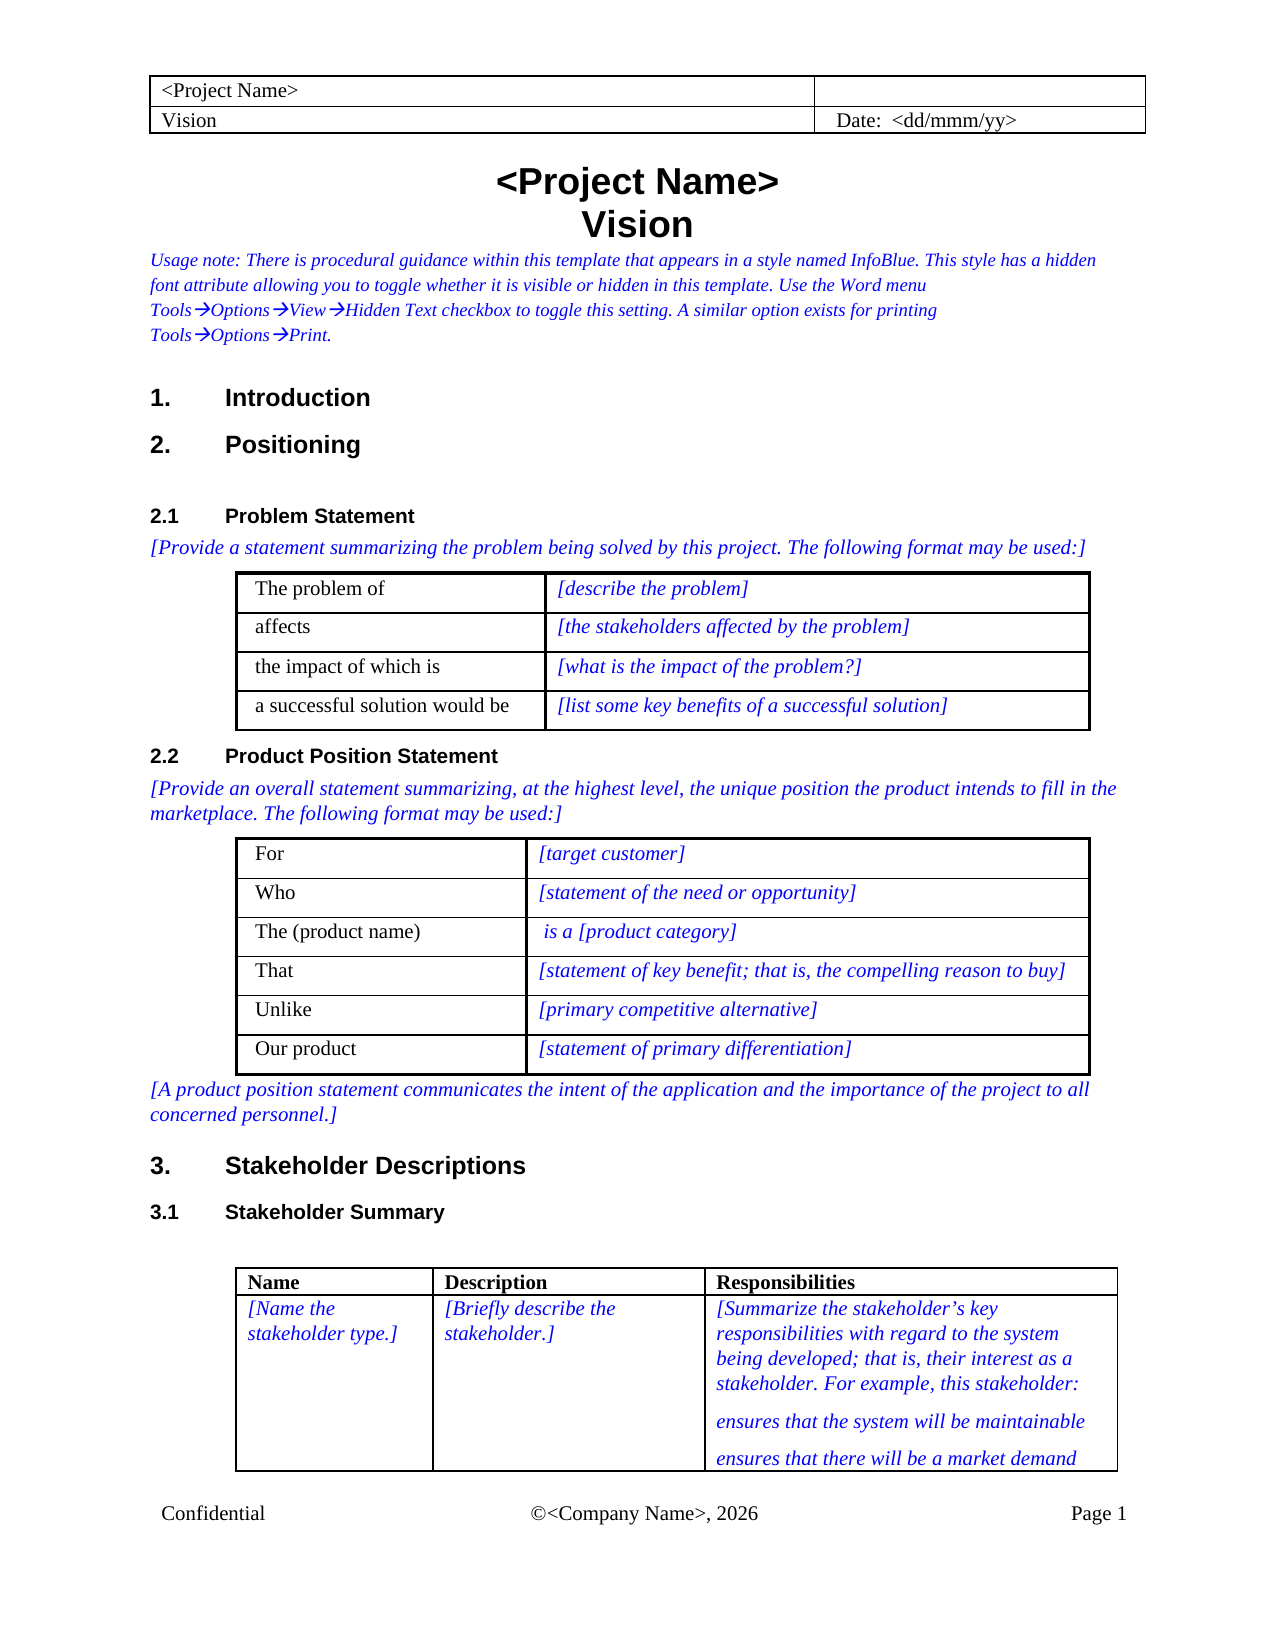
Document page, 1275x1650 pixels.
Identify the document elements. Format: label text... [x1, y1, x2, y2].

subtitle Stakeholder Summary [150, 1198, 1125, 1223]
table_cell [statement of key benefit; that is, the compelling reason to buy] [528, 957, 1088, 995]
text [A product position statement communicates the intent of the application and the importance of the project to all concerned personnel.] [150, 1076, 1125, 1126]
text Vision [150, 202, 1125, 245]
subtitle Problem Statement [150, 503, 1125, 528]
subtitle Introduction [150, 383, 1125, 411]
table_cell [statement of primary differentiation] [528, 1036, 1088, 1073]
text [Provide a statement summarizing the problem being solved by this project. The following format may be used:] [150, 534, 1125, 559]
table_header [target customer] [528, 840, 1088, 878]
table_cell [statement of the need or opportunity] [528, 879, 1088, 917]
text Usage note: There is procedural guidance within this template that appears in a style named InfoBlue. This style has a hidden font attribute allowing you to toggle whether it is visible or hidden in this template. Use the Word menu ToolsOptionsViewHidden Text checkbox to toggle this setting. A similar option exists for printing ToolsOptionsPrint. [150, 245, 1125, 345]
table_cell the impact of which is [238, 653, 544, 690]
table_header [describe the problem] [547, 575, 1088, 612]
table_header For [238, 840, 525, 878]
table_cell [list some key benefits of a successful solution] [547, 692, 1088, 729]
subtitle Positioning [150, 430, 1125, 459]
subtitle Stakeholder Descriptions [150, 1151, 1125, 1180]
table_cell [the stakeholders affected by the problem] [547, 614, 1088, 651]
table_cell is a [product category] [528, 918, 1088, 956]
table_header Name [237, 1269, 432, 1294]
table_cell a successful solution would be [238, 692, 544, 729]
table_header The problem of [238, 575, 544, 612]
table_cell [Briefly describe the stakeholder.] [434, 1296, 704, 1470]
table_cell Who [238, 879, 525, 917]
table_cell The (product name) [238, 918, 525, 956]
table_header Description [434, 1269, 704, 1294]
text [Provide an overall statement summarizing, at the highest level, the unique position the product intends to fill in the marketplace. The following format may be used:] [150, 774, 1125, 824]
table_cell [what is the impact of the problem?] [547, 653, 1088, 690]
text <Project Name> [150, 159, 1125, 202]
subtitle Product Position Statement [150, 743, 1125, 768]
table_cell That [238, 957, 525, 995]
table_header Responsibilities [706, 1269, 1117, 1294]
table_cell [Summarize the stakeholder’s key responsibilities with regard to the system being developed; that is, their interest as a stakeholder. For example, this stakeholder: ensures that the system will be maintainable ensures that there will be a market demand [706, 1296, 1117, 1470]
table_cell [Name the stakeholder type.] [237, 1296, 432, 1470]
table_cell [primary competitive alternative] [528, 996, 1088, 1034]
table_cell Unlike [238, 996, 525, 1034]
table_cell affects [238, 614, 544, 651]
table_cell Our product [238, 1036, 525, 1073]
